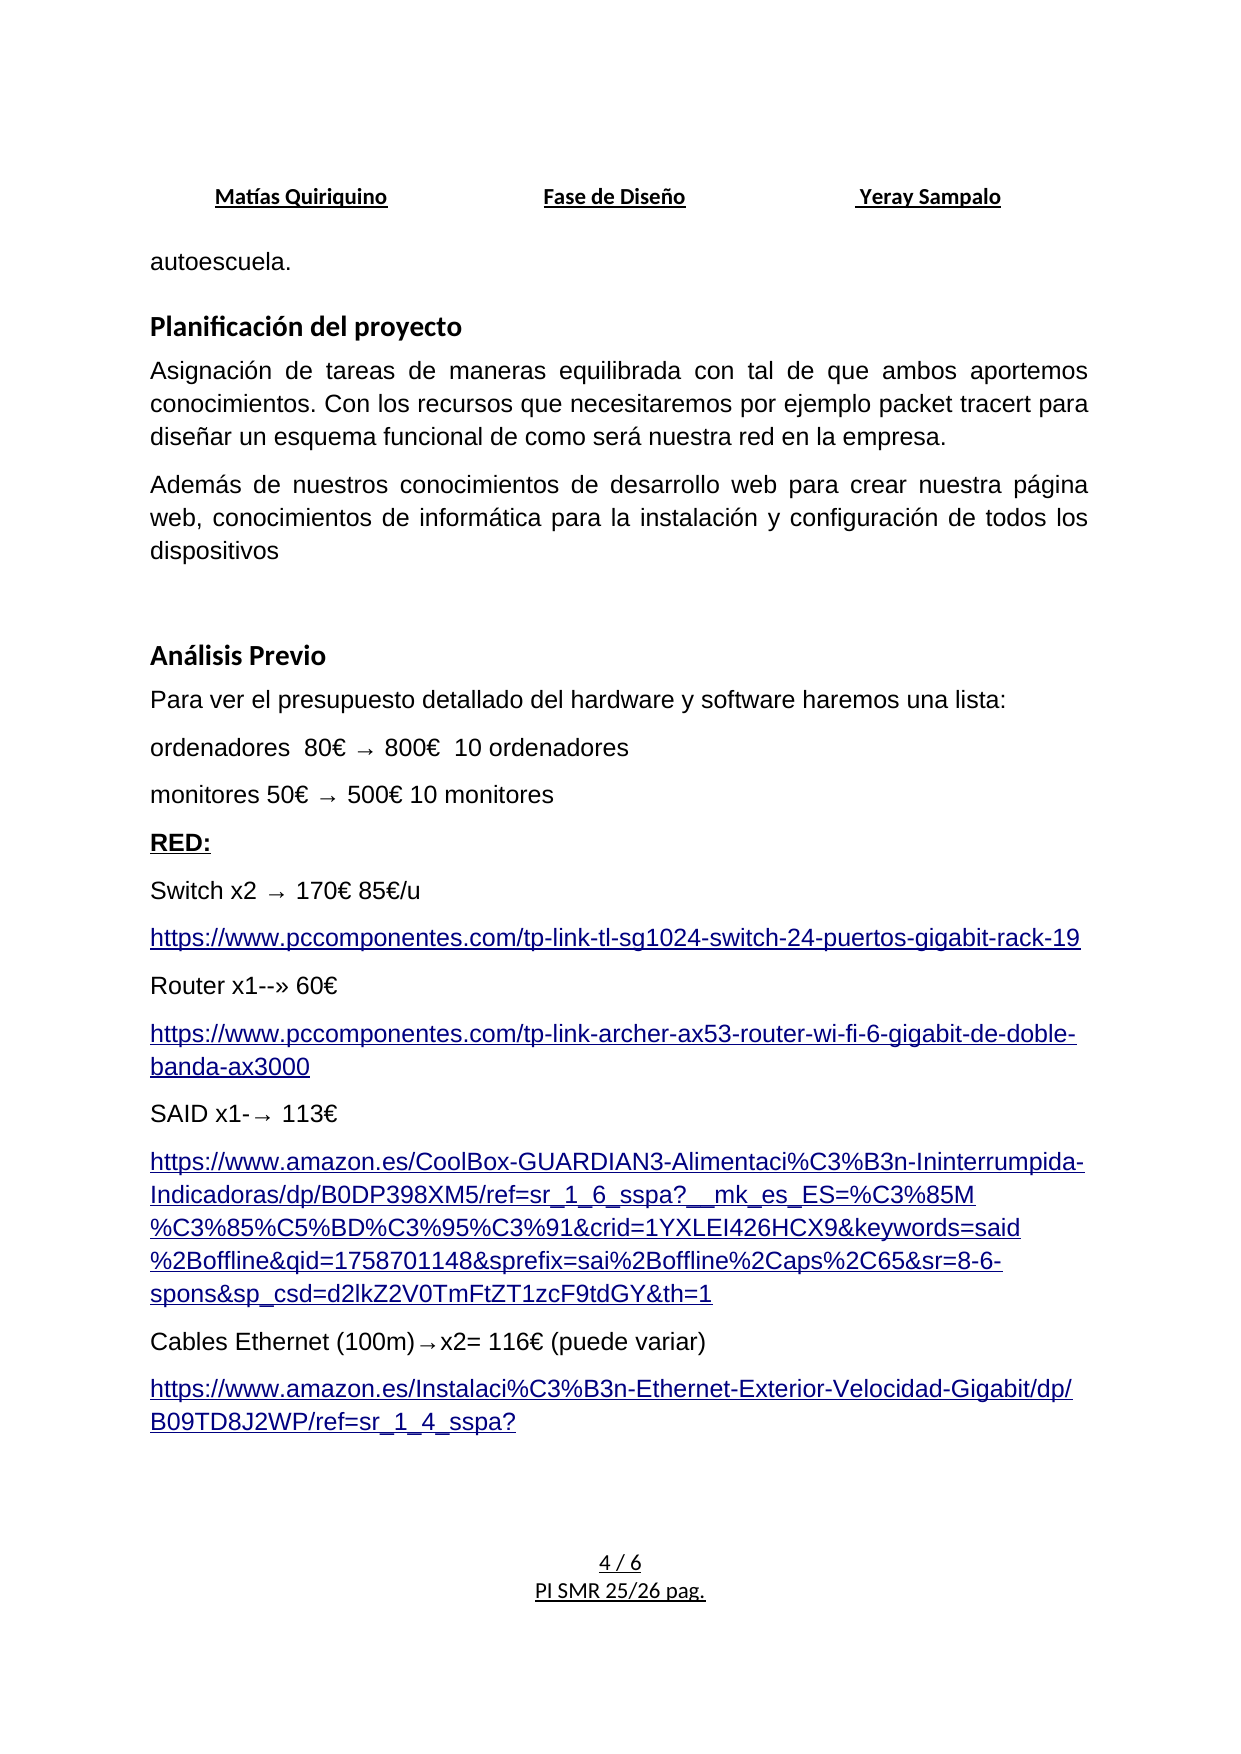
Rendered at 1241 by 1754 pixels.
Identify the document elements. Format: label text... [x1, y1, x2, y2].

subtitle Análisis Previo [150, 637, 1090, 673]
text https://www.pccomponentes.com/tp-link-tl-sg1024-switch-24-puertos-gigabit-rack-19 [150, 923, 1090, 952]
text Cables Ethernet (100m)→x2= 116€ (puede variar) [150, 1326, 1090, 1355]
text https://www.amazon.es/CoolBox-GUARDIAN3-Alimentaci%C3%B3n-Ininterrumpida-Indicadoras/dp/B0DP398XM5/ref=sr_1_6_sspa?__mk_es_ES=%C3%85M%C3%85%C5%BD%C3%95%C3%91&crid=1YXLEI426HCX9&keywords=said%2Boffline&qid=1758701148&sprefix=sai%2Boffline%2Caps%2C65&sr=8-6-spons&sp_csd=d2lkZ2V0TmFtZT1zcF9tdGY&th=1 [150, 1147, 1090, 1308]
text Router x1--» 60€ [150, 971, 1090, 1000]
text monitores 50€ → 500€ 10 monitores [150, 781, 1090, 809]
subtitle Planificación del proyecto [150, 308, 1090, 343]
text SAID x1-→ 113€ [150, 1099, 1090, 1128]
text https://www.amazon.es/Instalaci%C3%B3n-Ethernet-Exterior-Velocidad-Gigabit/dp/B09TD8J2WP/ref=sr_1_4_sspa? [150, 1374, 1090, 1436]
text Para ver el presupuesto detallado del hardware y software haremos una lista: [150, 685, 1090, 714]
text https://www.pccomponentes.com/tp-link-archer-ax53-router-wi-fi-6-gigabit-de-doble-banda-ax3000 [150, 1018, 1090, 1080]
text autoescuela. [150, 247, 1090, 276]
text Además de nuestros conocimientos de desarrollo web para crear nuestra página web, conocimientos de informática para la instalación y configuración de todos los dispositivos [150, 470, 1090, 564]
text Switch x2 → 170€ 85€/u [150, 876, 1090, 904]
text ordenadores 80€ → 800€ 10 ordenadores [150, 733, 1090, 762]
text Asignación de tareas de maneras equilibrada con tal de que ambos aportemos conocimientos. Con los recursos que necesitaremos por ejemplo packet tracert para diseñar un esquema funcional de como será nuestra red en la empresa. [150, 356, 1090, 451]
text RED: [150, 828, 1090, 857]
